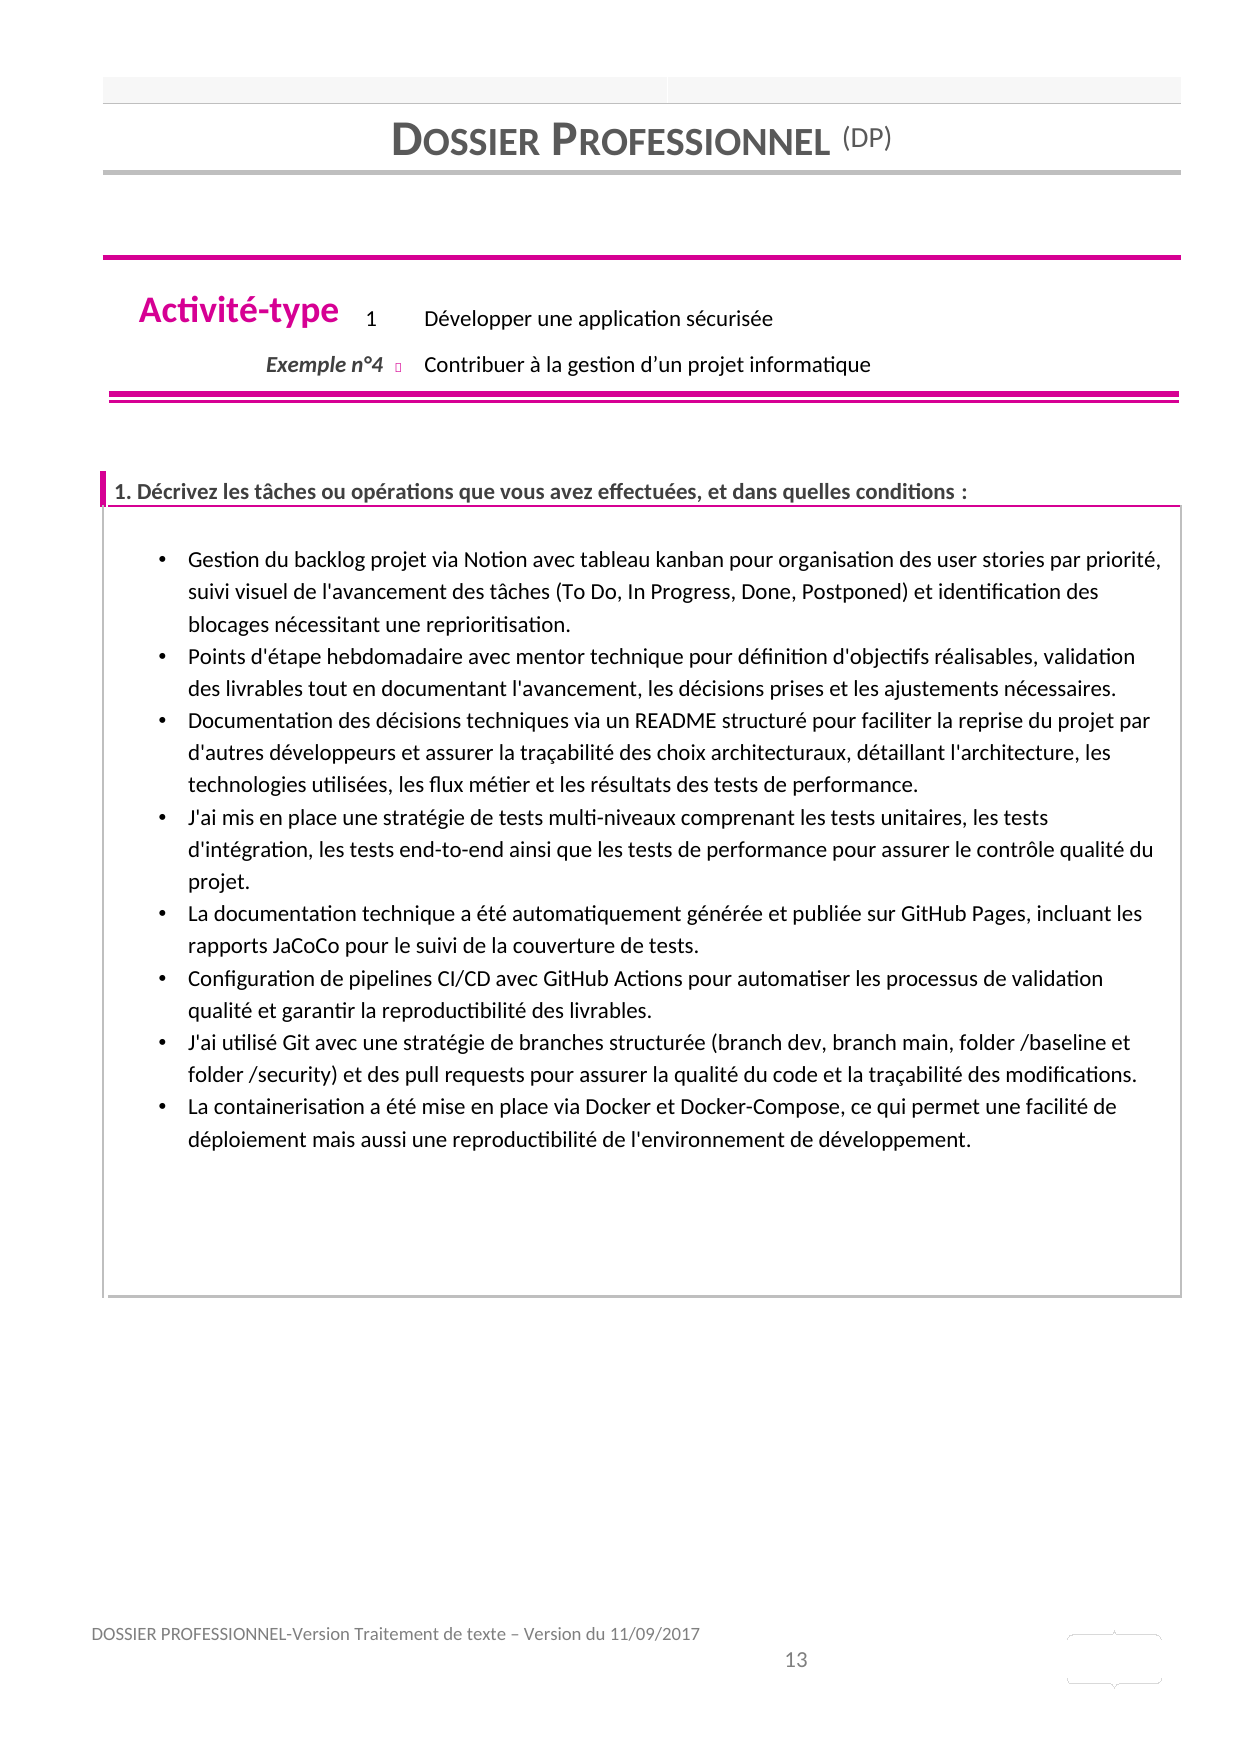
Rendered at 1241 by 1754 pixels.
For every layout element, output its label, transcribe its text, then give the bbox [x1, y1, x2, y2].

table_cell [103, 437, 1181, 471]
table_header Activité-type [103, 280, 354, 332]
table_header 1 [354, 280, 413, 332]
table_cell Exemple n°4  [103, 332, 413, 391]
table_cell [103, 391, 1181, 437]
table_cell [104, 1261, 1180, 1295]
table_cell [1122, 1298, 1181, 1331]
table_cell Contribuer à la gestion d’un projet informatique [413, 332, 1181, 391]
table_cell [103, 1295, 1122, 1331]
table_cell [104, 1228, 1180, 1261]
table_cell 1. Décrivez les tâches ou opérations que vous avez effectuées, et dans quelles conditions : [106, 471, 1181, 505]
table_cell Gestion du backlog projet via Notion avec tableau kanban pour organisation des user stories par priorité, suivi visuel de l'avancement des tâches (To Do, In Progress, Done, Postponed) et identification des blocages nécessitant une reprioritisation. Points d'étape hebdomadaire avec mentor technique pour définition d'objectifs réalisables, validation des livrables tout en documentant l'avancement, les décisions prises et les ajustements nécessaires. Documentation des décisions techniques via un README structuré pour faciliter la reprise du projet par d'autres développeurs et assurer la traçabilité des choix architecturaux, détaillant l'architecture, les technologies utilisées, les flux métier et les résultats des tests de performance. J'ai mis en place une stratégie de tests multi-niveaux comprenant les tests unitaires, les tests d'intégration, les tests end-to-end ainsi que les tests de performance pour assurer le contrôle qualité du projet. La documentation technique a été automatiquement générée et publiée sur GitHub Pages, incluant les rapports JaCoCo pour le suivi de la couverture de tests. Configuration de pipelines CI/CD avec GitHub Actions pour automatiser les processus de validation qualité et garantir la reproductibilité des livrables. J'ai utilisé Git avec une stratégie de branches structurée (branch dev, branch main, folder /baseline et folder /security) et des pull requests pour assurer la qualité du code et la traçabilité des modifications. La containerisation a été mise en place via Docker et Docker-Compose, ce qui permet une facilité de déploiement mais aussi une reproductibilité de l'environnement de développement. [104, 505, 1180, 1227]
table_header Développer une application sécurisée [413, 280, 1181, 332]
